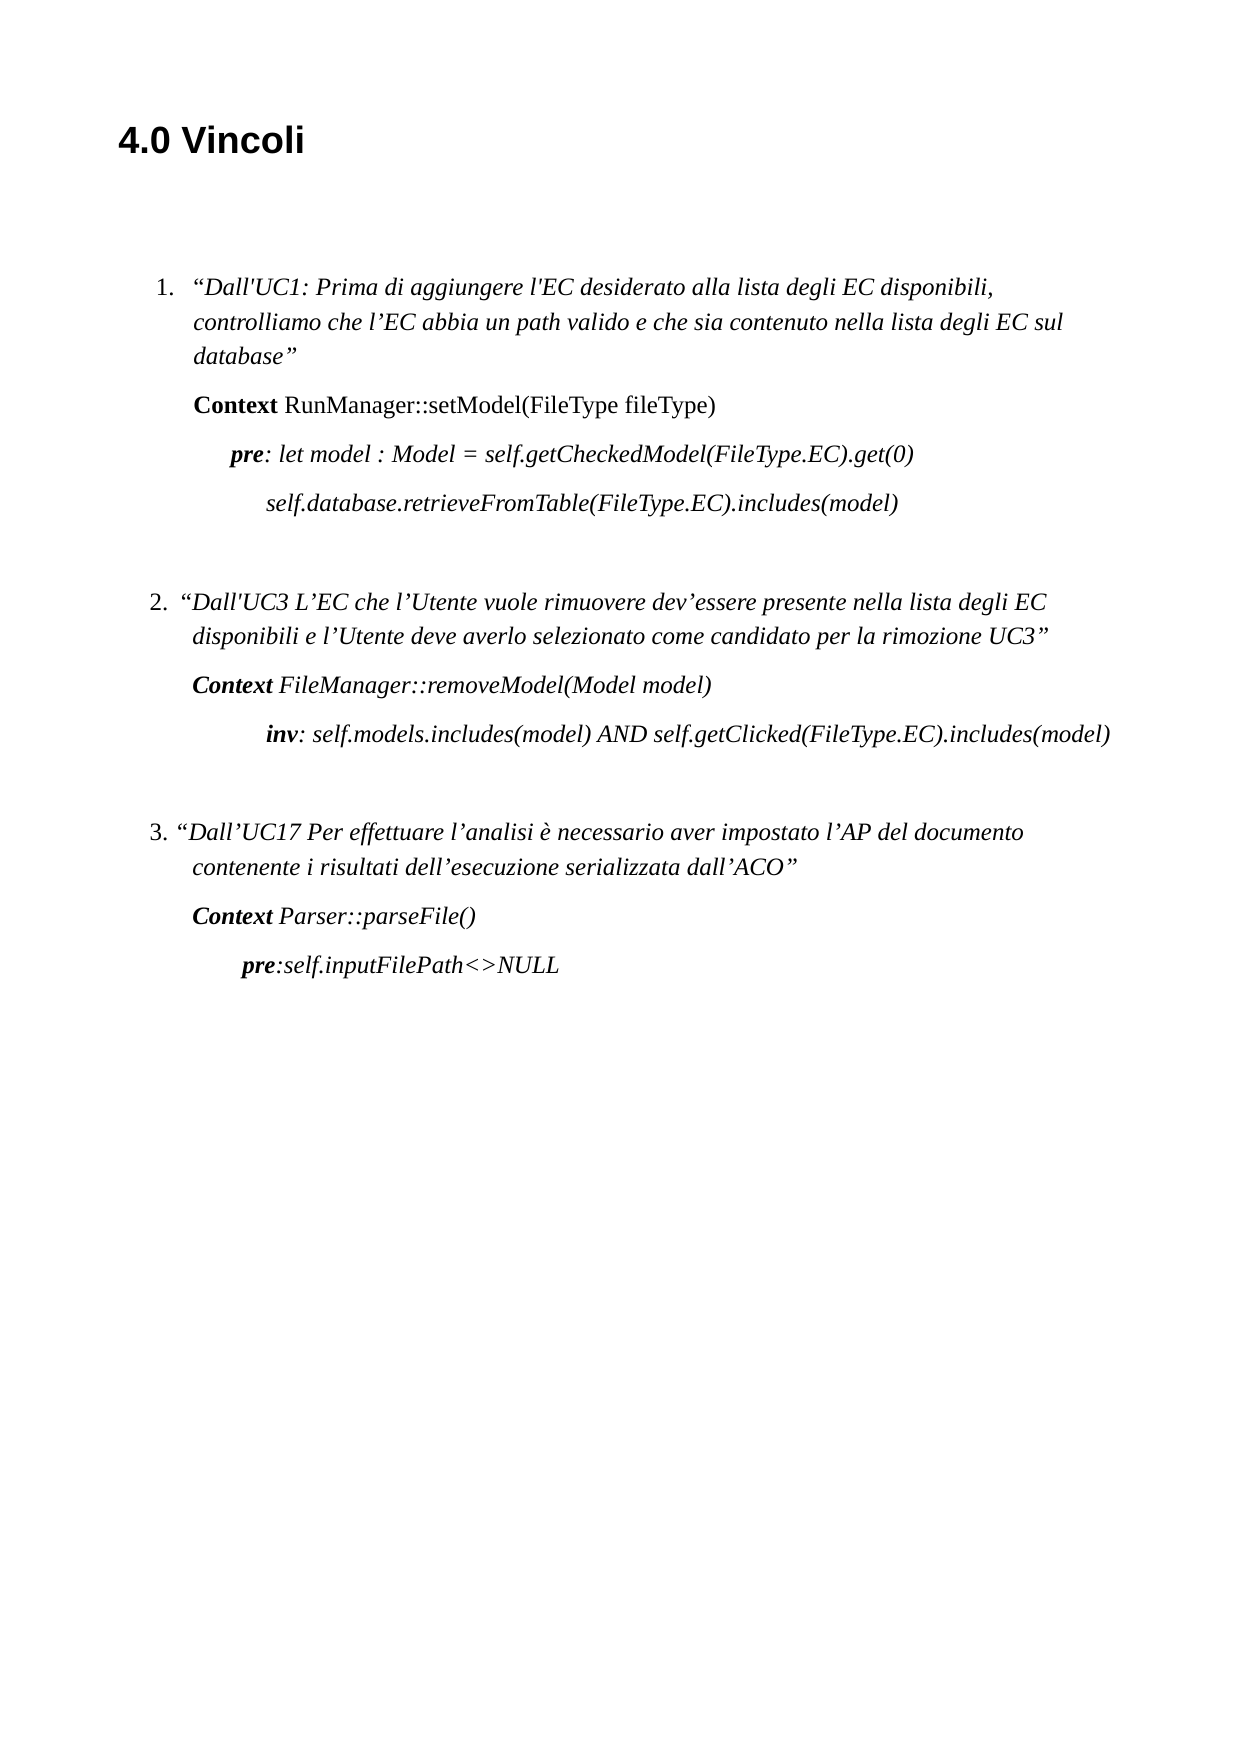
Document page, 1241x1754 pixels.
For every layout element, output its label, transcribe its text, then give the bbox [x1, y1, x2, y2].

text Context FileManager::removeModel(Model model) [118, 670, 1122, 699]
list pre: let model : Model = self.getCheckedModel(FileType.EC).get(0) [193, 439, 1122, 468]
text self.database.retrieveFromTable(FileType.EC).includes(model) [118, 488, 1122, 517]
text inv: self.models.includes(model) AND self.getClicked(FileType.EC).includes(model) [118, 719, 1122, 748]
text Context Parser::parseFile() [118, 901, 1122, 930]
list Context RunManager::setModel(FileType fileType) [156, 390, 1122, 419]
text 3. “Dall’UC17 Per effettuare l’analisi è necessario aver impostato l’AP del documento contenente i risultati dell’esecuzione serializzata dall’ACO” [118, 817, 1122, 881]
text 2. “Dall'UC3 L’EC che l’Utente vuole rimuovere dev’essere presente nella lista degli EC disponibili e l’Utente deve averlo selezionato come candidato per la rimozione UC3” [118, 587, 1122, 650]
list “Dall'UC1: Prima di aggiungere l'EC desiderato alla lista degli EC disponibili, controlliamo che l’EC abbia un path valido e che sia contenuto nella lista degli EC sul database” [156, 272, 1122, 370]
subtitle 4.0 Vincoli [118, 118, 1122, 162]
text pre:self.inputFilePath<>NULL [118, 950, 1122, 979]
